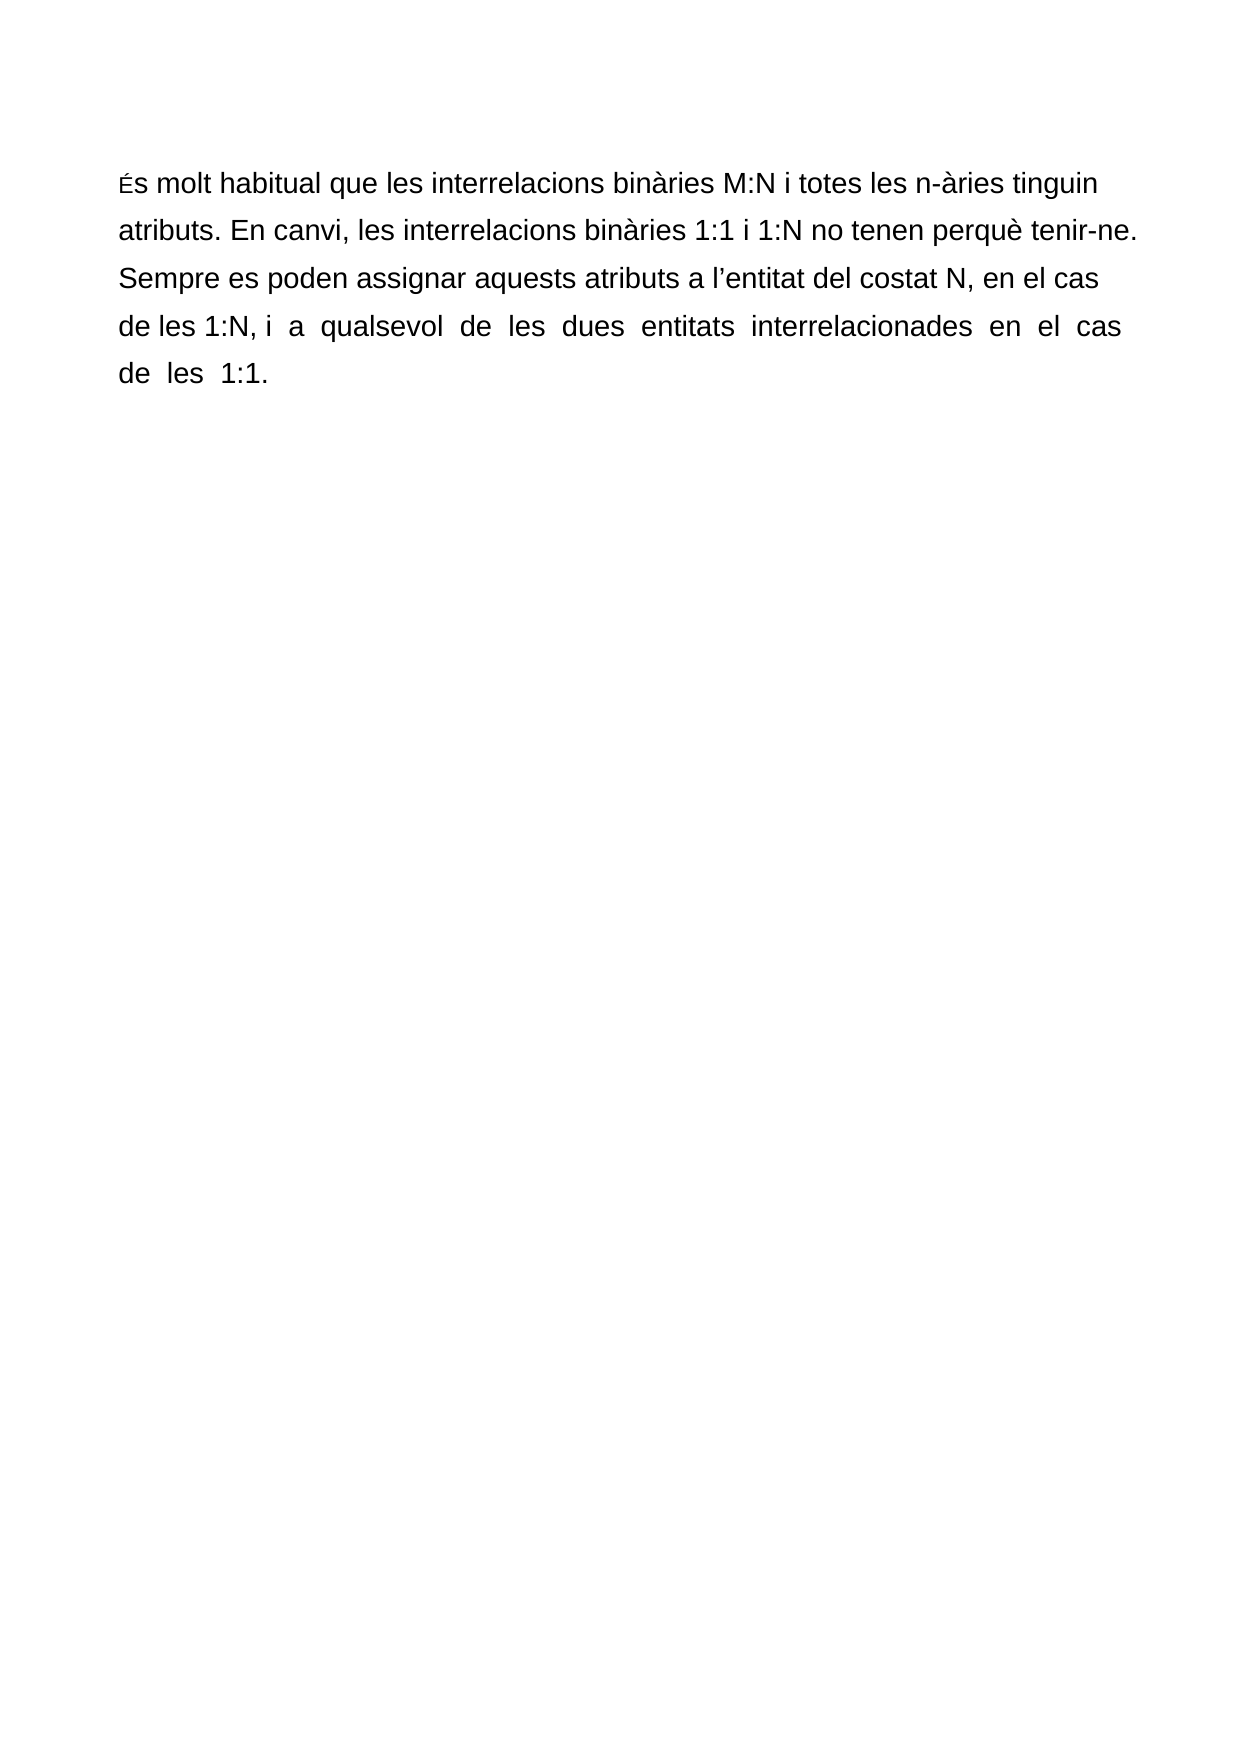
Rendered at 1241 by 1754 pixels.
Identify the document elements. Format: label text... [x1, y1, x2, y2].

text És molt habitual que les interrelacions binàries M:N i totes les n-àries tinguin atributs. En canvi, les interrelacions binàries 1:1 i 1:N no tenen perquè tenir-ne. Sempre es poden assignar aquests atributs a l’entitat del costat N, en el cas de les 1:N, i a qualsevol de les dues entitats interrelacionades en el cas de les 1:1. [118, 166, 1140, 390]
